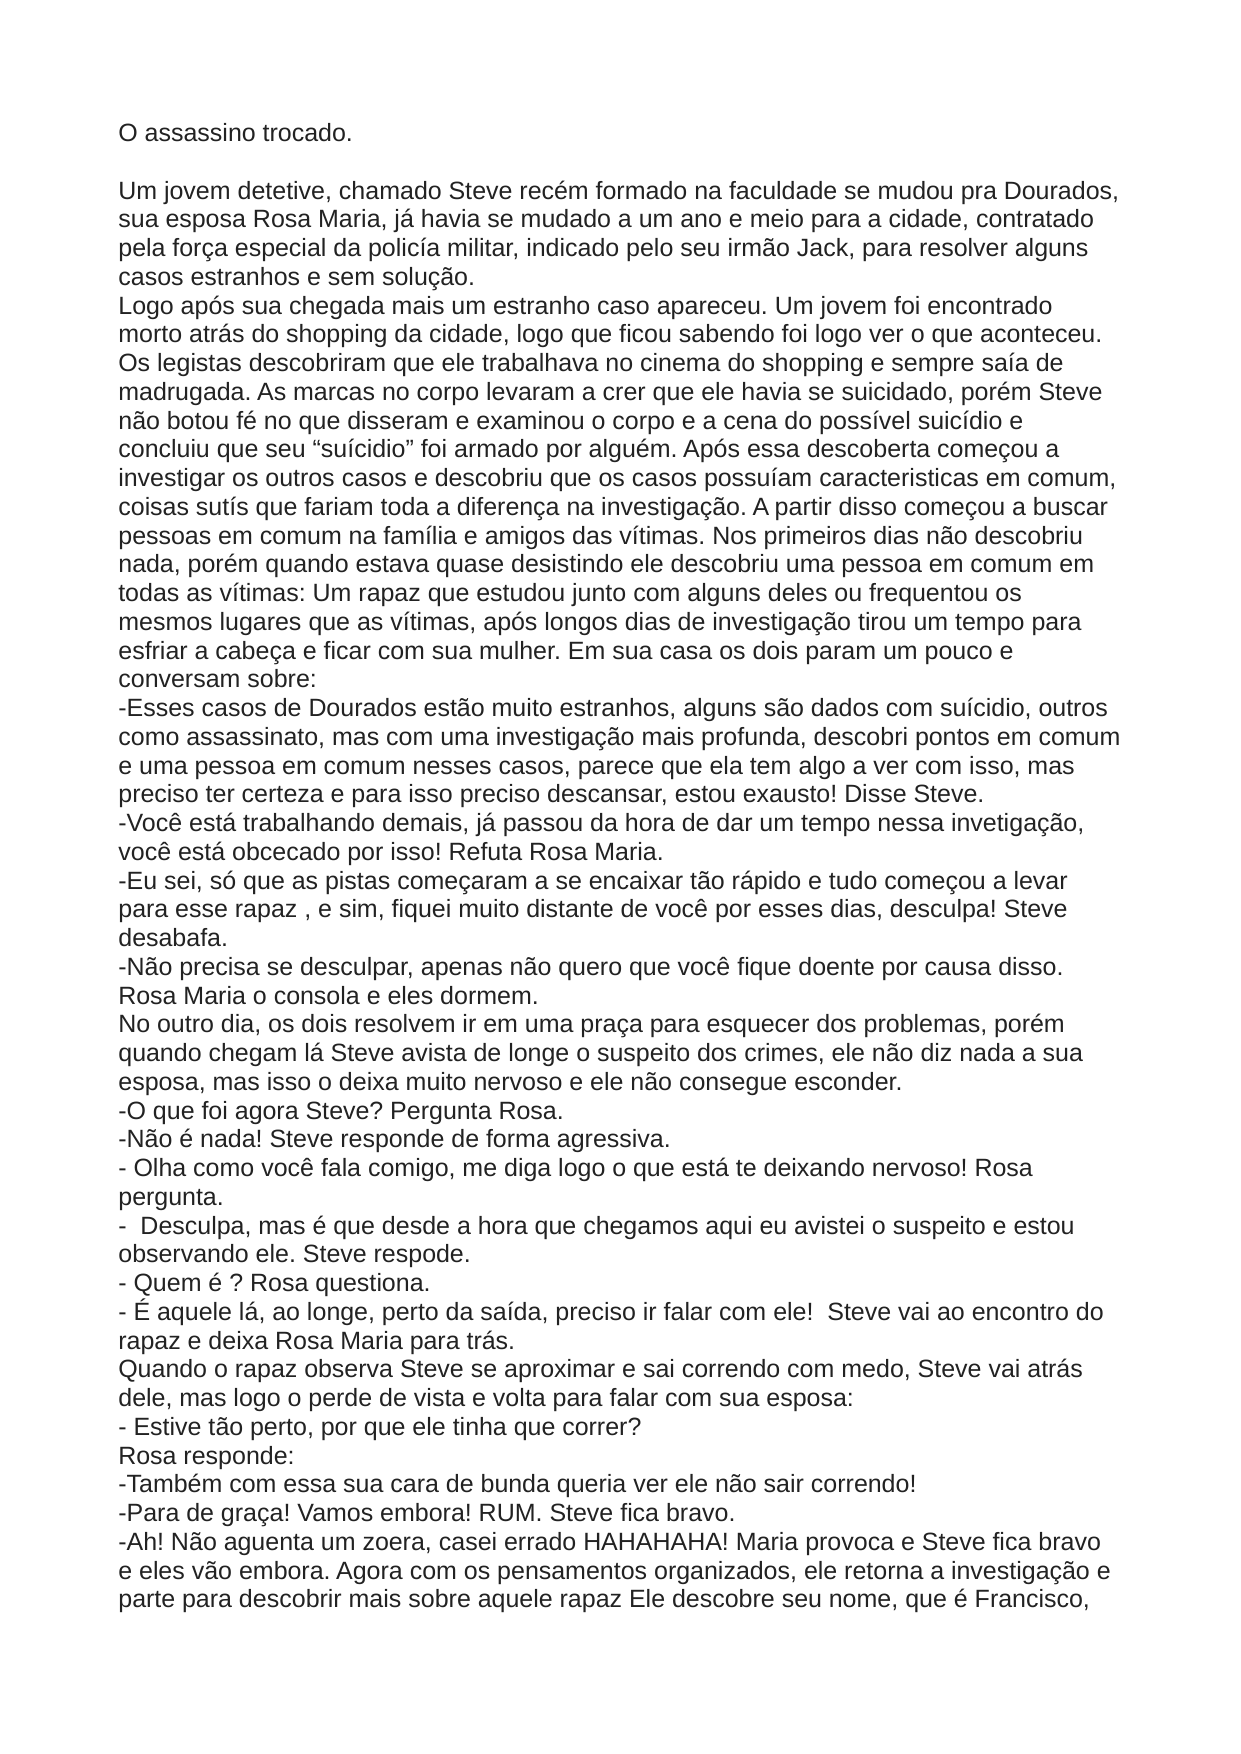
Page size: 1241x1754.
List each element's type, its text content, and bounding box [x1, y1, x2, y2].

text Rosa responde: [118, 1441, 1122, 1469]
text - Olha como você fala comigo, me diga logo o que está te deixando nervoso! Rosa pergunta. [118, 1153, 1122, 1211]
text - É aquele lá, ao longe, perto da saída, preciso ir falar com ele! Steve vai ao encontro do rapaz e deixa Rosa Maria para trás. [118, 1297, 1122, 1354]
text O assassino trocado. [118, 118, 1122, 147]
text No outro dia, os dois resolvem ir em uma praça para esquecer dos problemas, porém quando chegam lá Steve avista de longe o suspeito dos crimes, ele não diz nada a sua esposa, mas isso o deixa muito nervoso e ele não consegue esconder. [118, 1009, 1122, 1096]
text -Você está trabalhando demais, já passou da hora de dar um tempo nessa invetigação, você está obcecado por isso! Refuta Rosa Maria. [118, 808, 1122, 866]
text -Esses casos de Dourados estão muito estranhos, alguns são dados com suícidio, outros como assassinato, mas com uma investigação mais profunda, descobri pontos em comum e uma pessoa em comum nesses casos, parece que ela tem algo a ver com isso, mas preciso ter certeza e para isso preciso descansar, estou exausto! Disse Steve. [118, 693, 1122, 808]
text - Estive tão perto, por que ele tinha que correr? [118, 1412, 1122, 1441]
text -Eu sei, só que as pistas começaram a se encaixar tão rápido e tudo começou a levar para esse rapaz , e sim, fiquei muito distante de você por esses dias, desculpa! Steve desabafa. [118, 866, 1122, 952]
text -Ah! Não aguenta um zoera, casei errado HAHAHAHA! Maria provoca e Steve fica bravo e eles vão embora. Agora com os pensamentos organizados, ele retorna a investigação e parte para descobrir mais sobre aquele rapaz Ele descobre seu nome, que é Francisco, [118, 1527, 1122, 1613]
text Logo após sua chegada mais um estranho caso apareceu. Um jovem foi encontrado morto atrás do shopping da cidade, logo que ficou sabendo foi logo ver o que aconteceu. Os legistas descobriram que ele trabalhava no cinema do shopping e sempre saía de madrugada. As marcas no corpo levaram a crer que ele havia se suicidado, porém Steve não botou fé no que disseram e examinou o corpo e a cena do possível suicídio e concluiu que seu “suícidio” foi armado por alguém. Após essa descoberta começou a investigar os outros casos e descobriu que os casos possuíam caracteristicas em comum, coisas sutís que fariam toda a diferença na investigação. A partir disso começou a buscar pessoas em comum na família e amigos das vítimas. Nos primeiros dias não descobriu nada, porém quando estava quase desistindo ele descobriu uma pessoa em comum em todas as vítimas: Um rapaz que estudou junto com alguns deles ou frequentou os mesmos lugares que as vítimas, após longos dias de investigação tirou um tempo para esfriar a cabeça e ficar com sua mulher. Em sua casa os dois param um pouco e conversam sobre: [118, 291, 1122, 693]
text - Desculpa, mas é que desde a hora que chegamos aqui eu avistei o suspeito e estou observando ele. Steve respode. [118, 1211, 1122, 1268]
text Um jovem detetive, chamado Steve recém formado na faculdade se mudou pra Dourados, sua esposa Rosa Maria, já havia se mudado a um ano e meio para a cidade, contratado pela força especial da policía militar, indicado pelo seu irmão Jack, para resolver alguns casos estranhos e sem solução. [118, 176, 1122, 291]
text -Não precisa se desculpar, apenas não quero que você fique doente por causa disso. Rosa Maria o consola e eles dormem. [118, 952, 1122, 1009]
text Quando o rapaz observa Steve se aproximar e sai correndo com medo, Steve vai atrás dele, mas logo o perde de vista e volta para falar com sua esposa: [118, 1354, 1122, 1412]
text -Para de graça! Vamos embora! RUM. Steve fica bravo. [118, 1498, 1122, 1527]
text - Quem é ? Rosa questiona. [118, 1268, 1122, 1297]
text -Não é nada! Steve responde de forma agressiva. [118, 1124, 1122, 1153]
text -O que foi agora Steve? Pergunta Rosa. [118, 1096, 1122, 1124]
text -Também com essa sua cara de bunda queria ver ele não sair correndo! [118, 1469, 1122, 1498]
